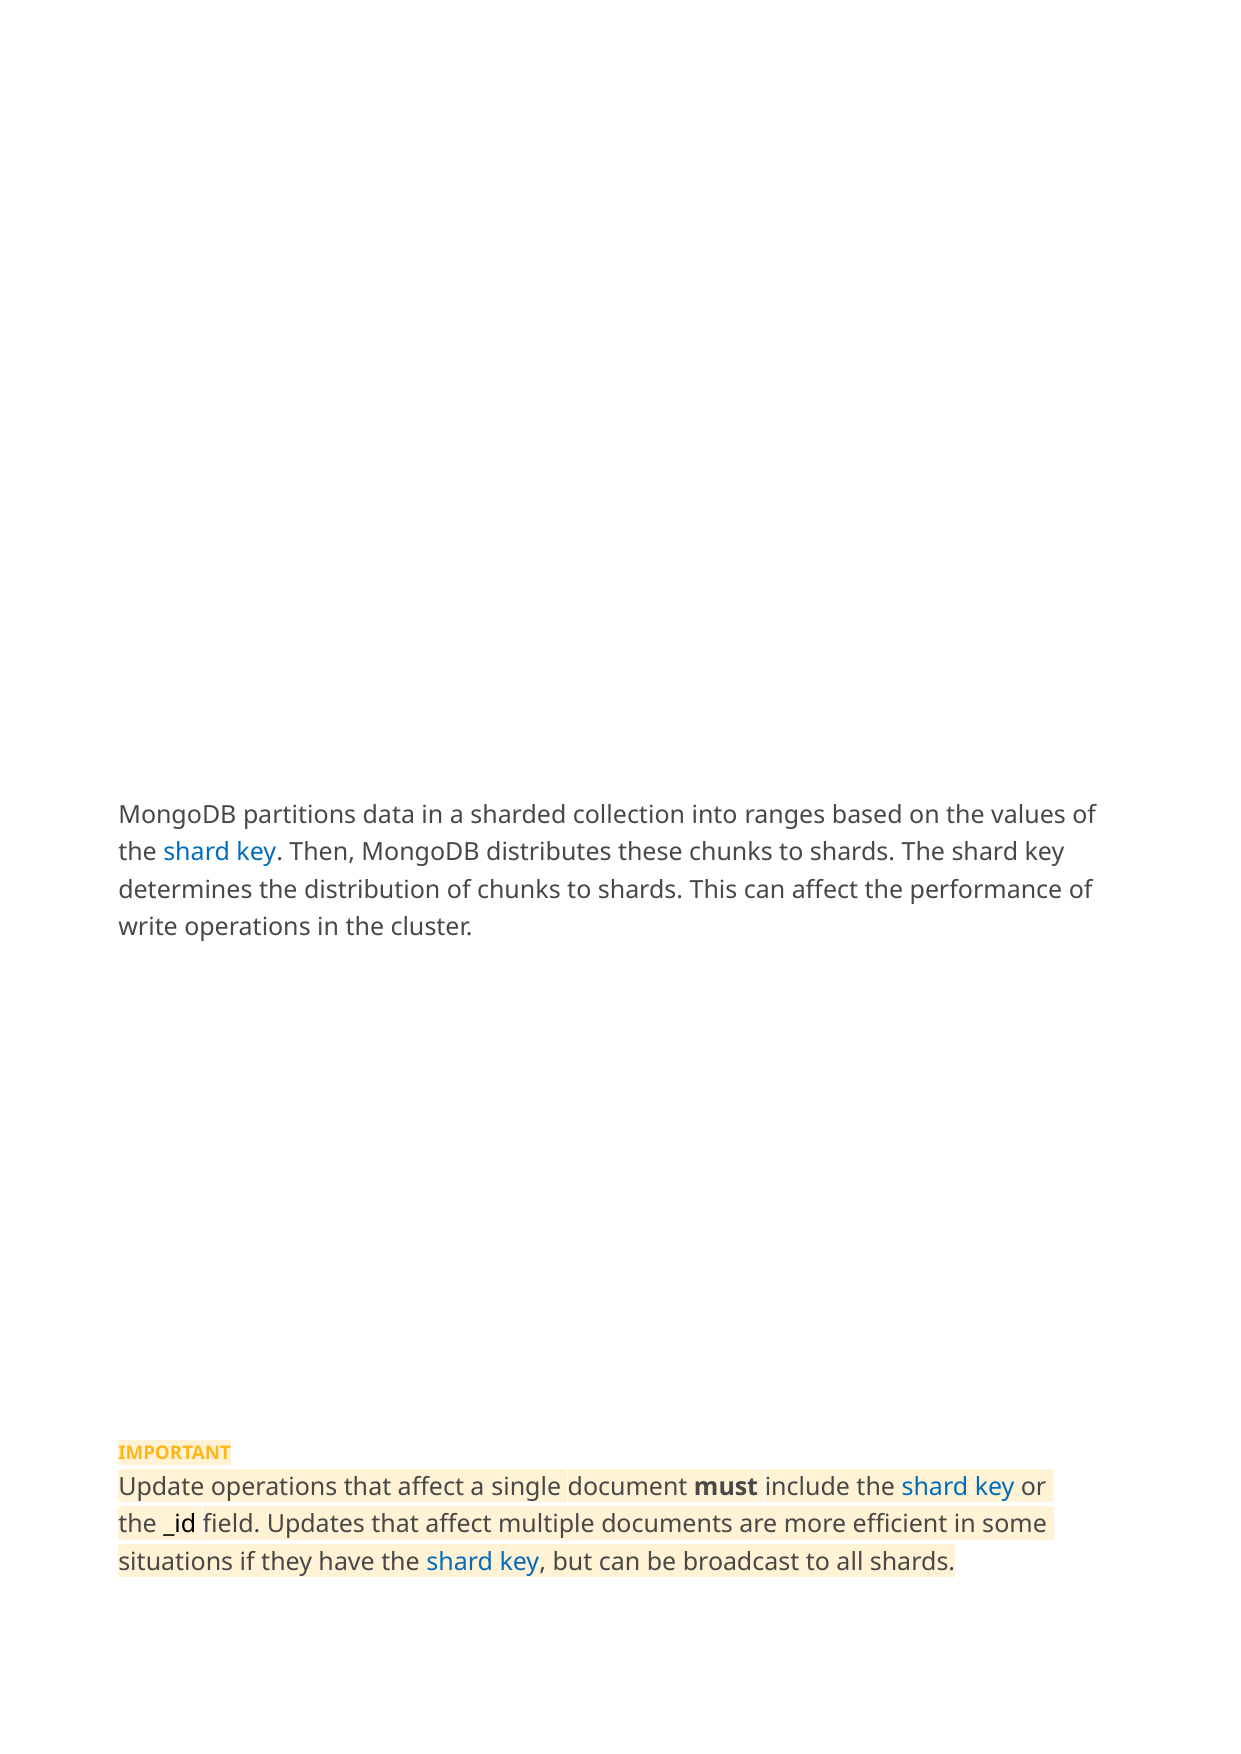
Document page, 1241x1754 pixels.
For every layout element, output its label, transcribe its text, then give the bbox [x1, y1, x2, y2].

text MongoDB partitions data in a sharded collection into ranges based on the values of the shard key. Then, MongoDB distributes these chunks to shards. The shard key determines the distribution of chunks to shards. This can affect the performance of write operations in the cluster. [118, 793, 1122, 943]
text IMPORTANT [118, 1427, 1122, 1465]
text Update operations that affect a single document must include the shard key or the _id field. Updates that affect multiple documents are more efficient in some situations if they have the shard key, but can be broadcast to all shards. [118, 1465, 1122, 1577]
